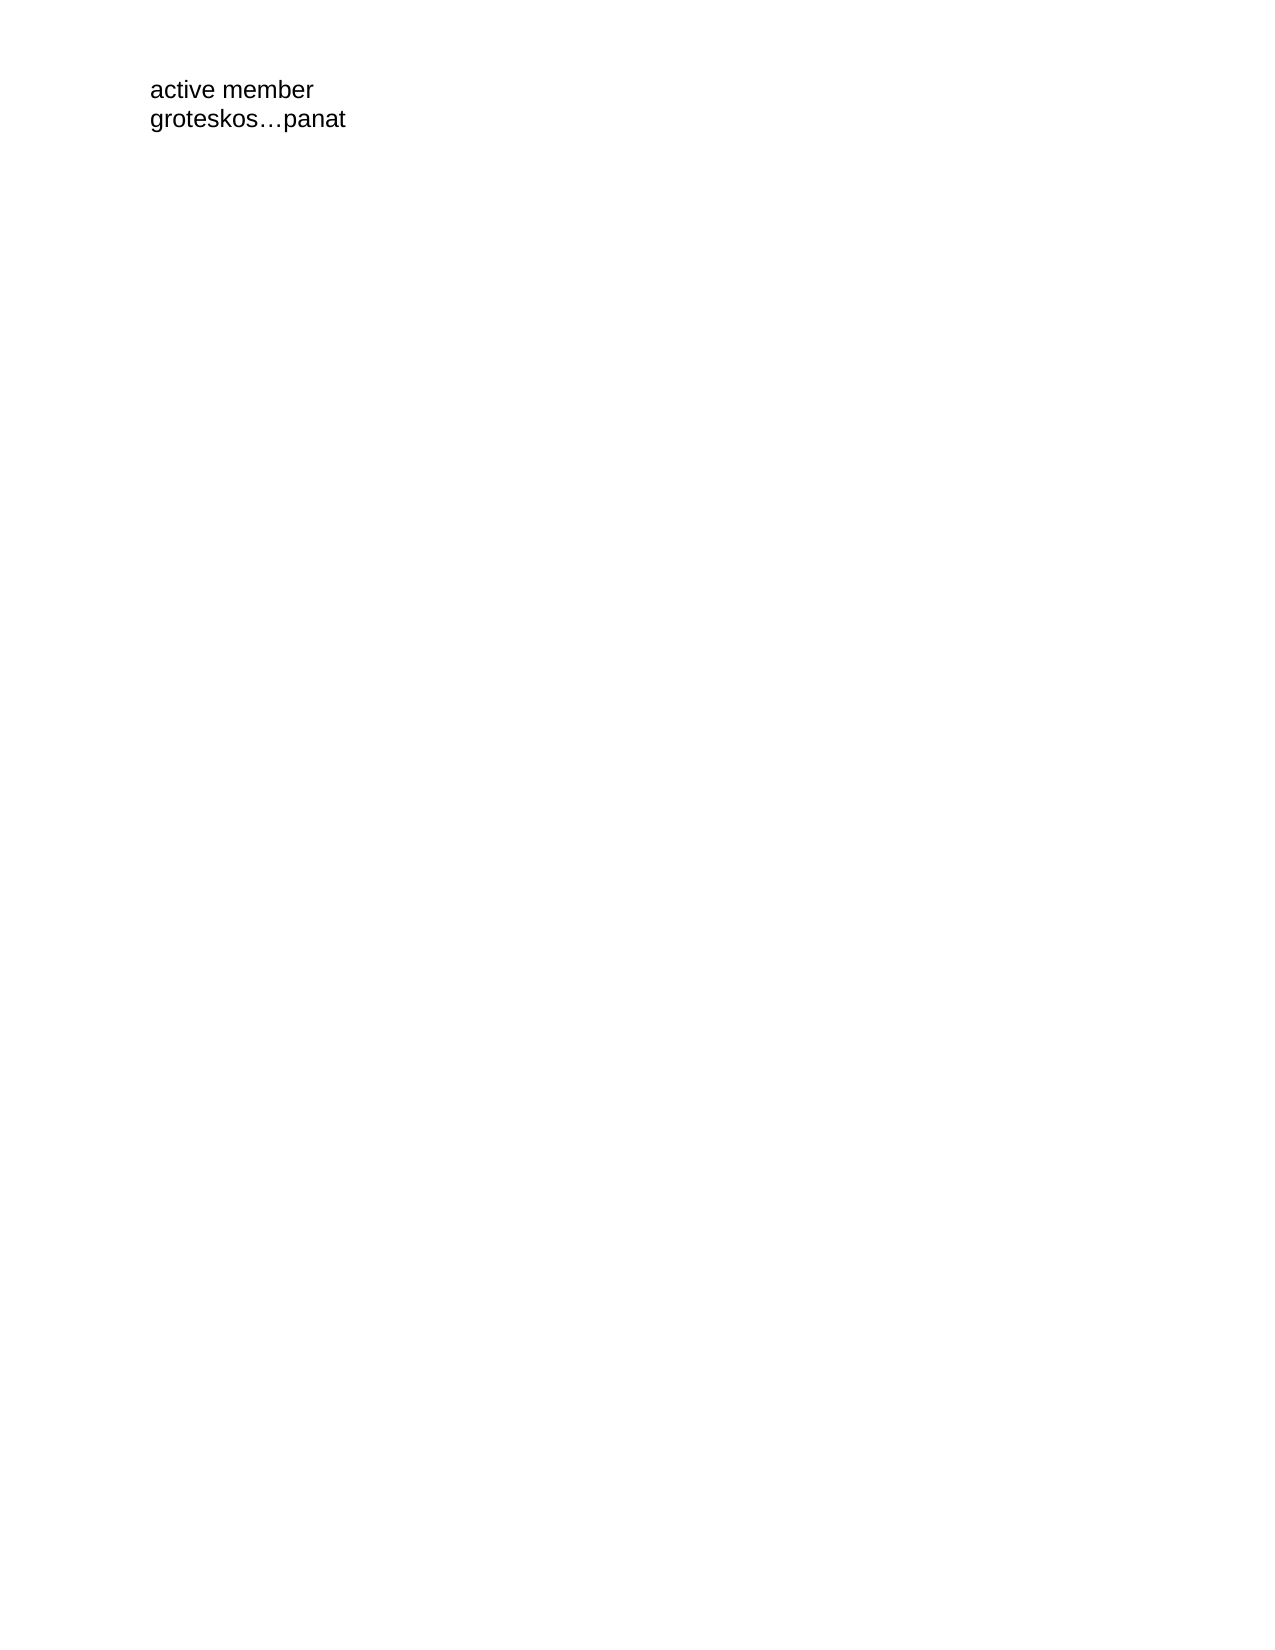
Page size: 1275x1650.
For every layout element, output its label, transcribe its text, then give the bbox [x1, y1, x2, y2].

text active member [150, 75, 1125, 104]
text groteskos…panat [150, 104, 1125, 132]
